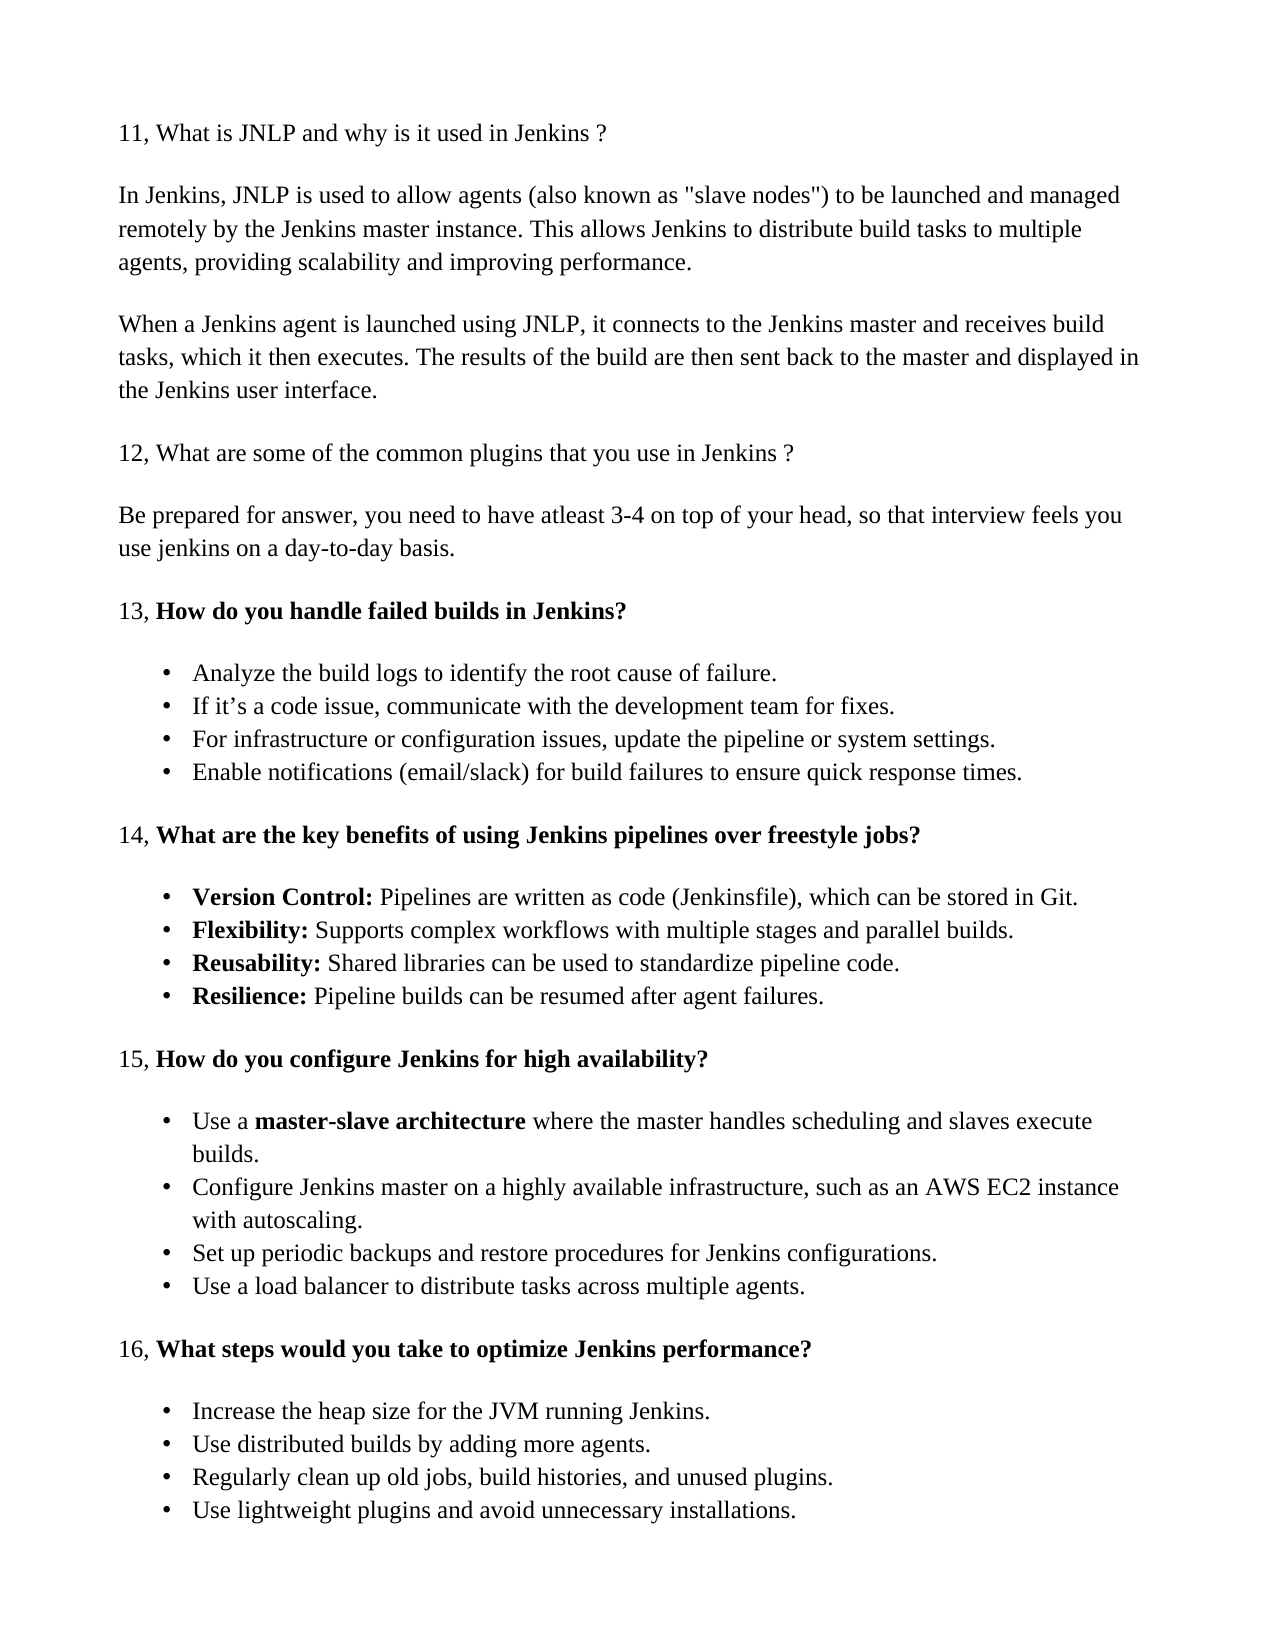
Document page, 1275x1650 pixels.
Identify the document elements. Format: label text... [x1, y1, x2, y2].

text 13, How do you handle failed builds in Jenkins? [118, 596, 1157, 624]
text 16, What steps would you take to optimize Jenkins performance? [118, 1334, 1157, 1363]
text 11, What is JNLP and why is it used in Jenkins ? [118, 118, 1157, 147]
list Resilience: Pipeline builds can be resumed after agent failures. [162, 981, 1157, 1010]
list Configure Jenkins master on a highly available infrastructure, such as an AWS EC2 instance with autoscaling. [162, 1172, 1157, 1234]
list For infrastructure or configuration issues, update the pipeline or system settings. [162, 724, 1157, 753]
list Analyze the build logs to identify the root cause of failure. [162, 658, 1157, 687]
list Enable notifications (email/slack) for build failures to ensure quick response times. [162, 757, 1157, 786]
list Flexibility: Supports complex workflows with multiple stages and parallel builds. [162, 915, 1157, 944]
text When a Jenkins agent is launched using JNLP, it connects to the Jenkins master and receives build tasks, which it then executes. The results of the build are then sent back to the master and displayed in the Jenkins user interface. [118, 309, 1157, 404]
list Use lightweight plugins and avoid unnecessary installations. [162, 1496, 1157, 1524]
text Be prepared for answer, you need to have atleast 3-4 on top of your head, so that interview feels you use jenkins on a day-to-day basis. [118, 500, 1157, 562]
list Version Control: Pipelines are written as code (Jenkinsfile), which can be stored in Git. [162, 882, 1157, 911]
list Regularly clean up old jobs, build histories, and unused plugins. [162, 1462, 1157, 1491]
list If it’s a code issue, communicate with the development team for fixes. [162, 691, 1157, 720]
text 12, What are some of the common plugins that you use in Jenkins ? [118, 438, 1157, 466]
list Reusability: Shared libraries can be used to standardize pipeline code. [162, 948, 1157, 977]
list Use a load balancer to distribute tasks across multiple agents. [162, 1271, 1157, 1300]
text 14, What are the key benefits of using Jenkins pipelines over freestyle jobs? [118, 820, 1157, 848]
list Use distributed builds by adding more agents. [162, 1429, 1157, 1458]
list Use a master-slave architecture where the master handles scheduling and slaves execute builds. [162, 1106, 1157, 1168]
text 15, How do you configure Jenkins for high availability? [118, 1044, 1157, 1073]
list Increase the heap size for the JVM running Jenkins. [162, 1396, 1157, 1425]
list Set up periodic backups and restore procedures for Jenkins configurations. [162, 1238, 1157, 1267]
text In Jenkins, JNLP is used to allow agents (also known as "slave nodes") to be launched and managed remotely by the Jenkins master instance. This allows Jenkins to distribute build tasks to multiple agents, providing scalability and improving performance. [118, 181, 1157, 275]
